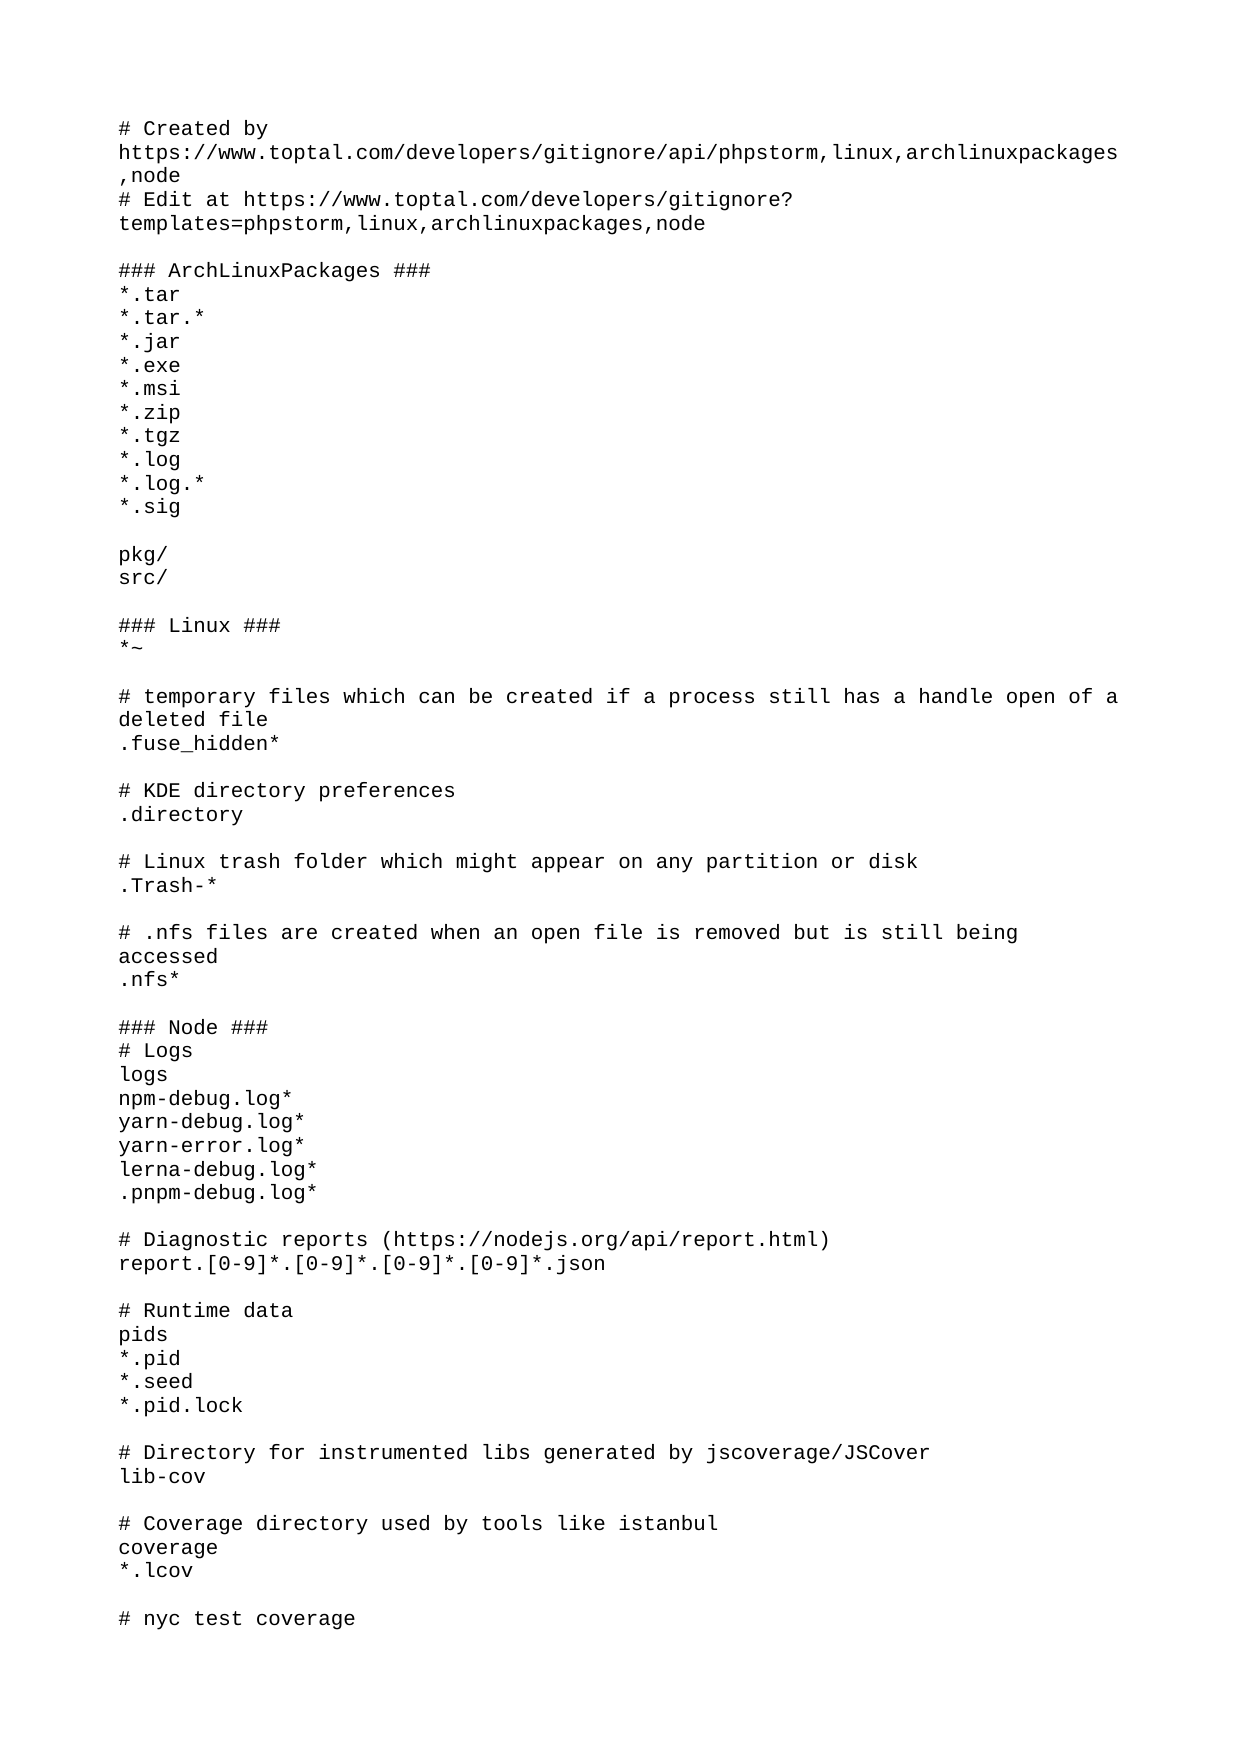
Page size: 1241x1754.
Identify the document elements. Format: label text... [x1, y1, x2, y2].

text # Runtime data [118, 1300, 1122, 1324]
text pids [118, 1324, 1122, 1348]
text .directory [118, 804, 1122, 827]
text report.[0-9]*.[0-9]*.[0-9]*.[0-9]*.json [118, 1253, 1122, 1277]
text npm-debug.log* [118, 1088, 1122, 1111]
text # Edit at https://www.toptal.com/developers/gitignore?templates=phpstorm,linux,archlinuxpackages,node [118, 189, 1122, 236]
text *.pid [118, 1348, 1122, 1371]
text # Created by https://www.toptal.com/developers/gitignore/api/phpstorm,linux,archlinuxpackages,node [118, 118, 1122, 189]
text # Coverage directory used by tools like istanbul [118, 1513, 1122, 1537]
text *.msi [118, 378, 1122, 402]
text logs [118, 1064, 1122, 1088]
text # Linux trash folder which might appear on any partition or disk [118, 851, 1122, 875]
text *.exe [118, 354, 1122, 378]
text ### ArchLinuxPackages ### [118, 260, 1122, 284]
text *.tar [118, 284, 1122, 307]
text *.log.* [118, 473, 1122, 496]
text lib-cov [118, 1466, 1122, 1489]
text yarn-error.log* [118, 1135, 1122, 1158]
text coverage [118, 1537, 1122, 1561]
text .fuse_hidden* [118, 733, 1122, 757]
text yarn-debug.log* [118, 1111, 1122, 1135]
text # .nfs files are created when an open file is removed but is still being accessed [118, 922, 1122, 969]
text *.pid.lock [118, 1395, 1122, 1419]
text *.jar [118, 331, 1122, 354]
text # Logs [118, 1040, 1122, 1064]
text src/ [118, 567, 1122, 591]
text .pnpm-debug.log* [118, 1182, 1122, 1206]
text pkg/ [118, 544, 1122, 567]
text *~ [118, 638, 1122, 662]
text .Trash-* [118, 875, 1122, 898]
text ### Node ### [118, 1017, 1122, 1040]
text .nfs* [118, 969, 1122, 993]
text *.log [118, 449, 1122, 473]
text *.seed [118, 1371, 1122, 1395]
text # Diagnostic reports (https://nodejs.org/api/report.html) [118, 1229, 1122, 1253]
text ### Linux ### [118, 615, 1122, 638]
text # nyc test coverage [118, 1608, 1122, 1631]
text *.tar.* [118, 307, 1122, 331]
text *.zip [118, 402, 1122, 426]
text *.sig [118, 496, 1122, 520]
text lerna-debug.log* [118, 1158, 1122, 1182]
text # Directory for instrumented libs generated by jscoverage/JSCover [118, 1442, 1122, 1466]
text # temporary files which can be created if a process still has a handle open of a deleted file [118, 686, 1122, 733]
text # KDE directory preferences [118, 780, 1122, 804]
text *.lcov [118, 1561, 1122, 1584]
text *.tgz [118, 426, 1122, 449]
